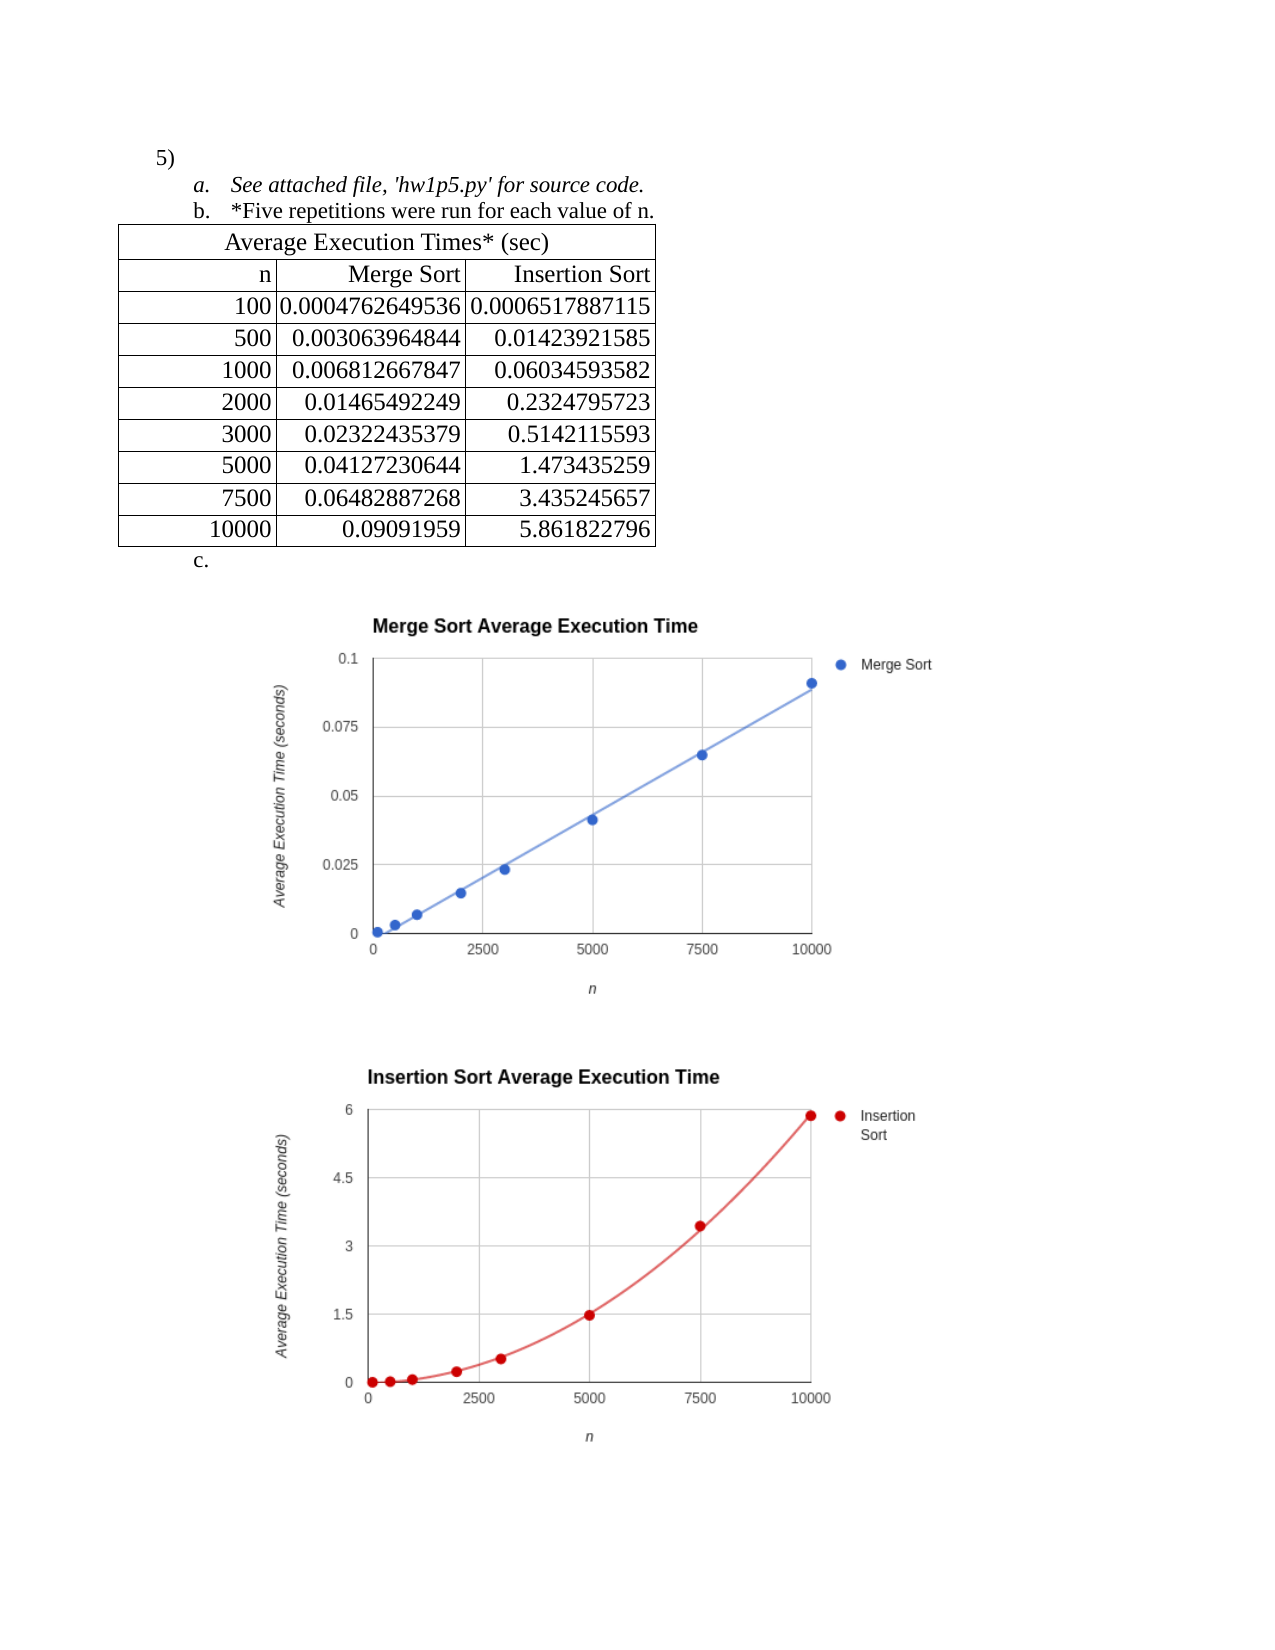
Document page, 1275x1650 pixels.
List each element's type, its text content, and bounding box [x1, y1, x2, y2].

table_cell 0.01465492249 [277, 388, 465, 418]
table_cell 0.06482887268 [277, 484, 465, 514]
table_cell 5000 [119, 452, 276, 482]
table_cell 0.5142115593 [466, 420, 655, 451]
table_cell 7500 [119, 484, 276, 514]
list See attached file, 'hw1p5.py' for source code. [193, 171, 1157, 197]
table_cell Merge Sort [277, 260, 465, 291]
table_cell 10000 [119, 516, 276, 546]
table_cell 0.0004762649536 [277, 292, 465, 323]
table_cell 1000 [119, 356, 276, 387]
table_cell 3000 [119, 420, 276, 451]
picture [236, 572, 948, 1020]
table_cell 5.861822796 [466, 516, 655, 546]
table_header Average Execution Times* (sec) [119, 225, 655, 259]
table_cell 0.006812667847 [277, 356, 465, 387]
table_cell 0.06034593582 [466, 356, 655, 387]
table_cell 3.435245657 [466, 484, 655, 514]
picture [230, 1024, 948, 1468]
table_cell 0.003063964844 [277, 324, 465, 354]
table_cell 1.473435259 [466, 452, 655, 482]
table_cell 500 [119, 324, 276, 354]
table_cell 0.04127230644 [277, 452, 465, 482]
list *Five repetitions were run for each value of n. [193, 197, 1157, 223]
table_cell 2000 [119, 388, 276, 418]
table_cell 0.02322435379 [277, 420, 465, 451]
table_cell 0.01423921585 [466, 324, 655, 354]
table_cell 0.2324795723 [466, 388, 655, 418]
table_cell 0.0006517887115 [466, 292, 655, 323]
table_cell 0.09091959 [277, 516, 465, 546]
table_cell 100 [119, 292, 276, 323]
table_cell n [119, 260, 276, 291]
table_cell Insertion Sort [466, 260, 655, 291]
